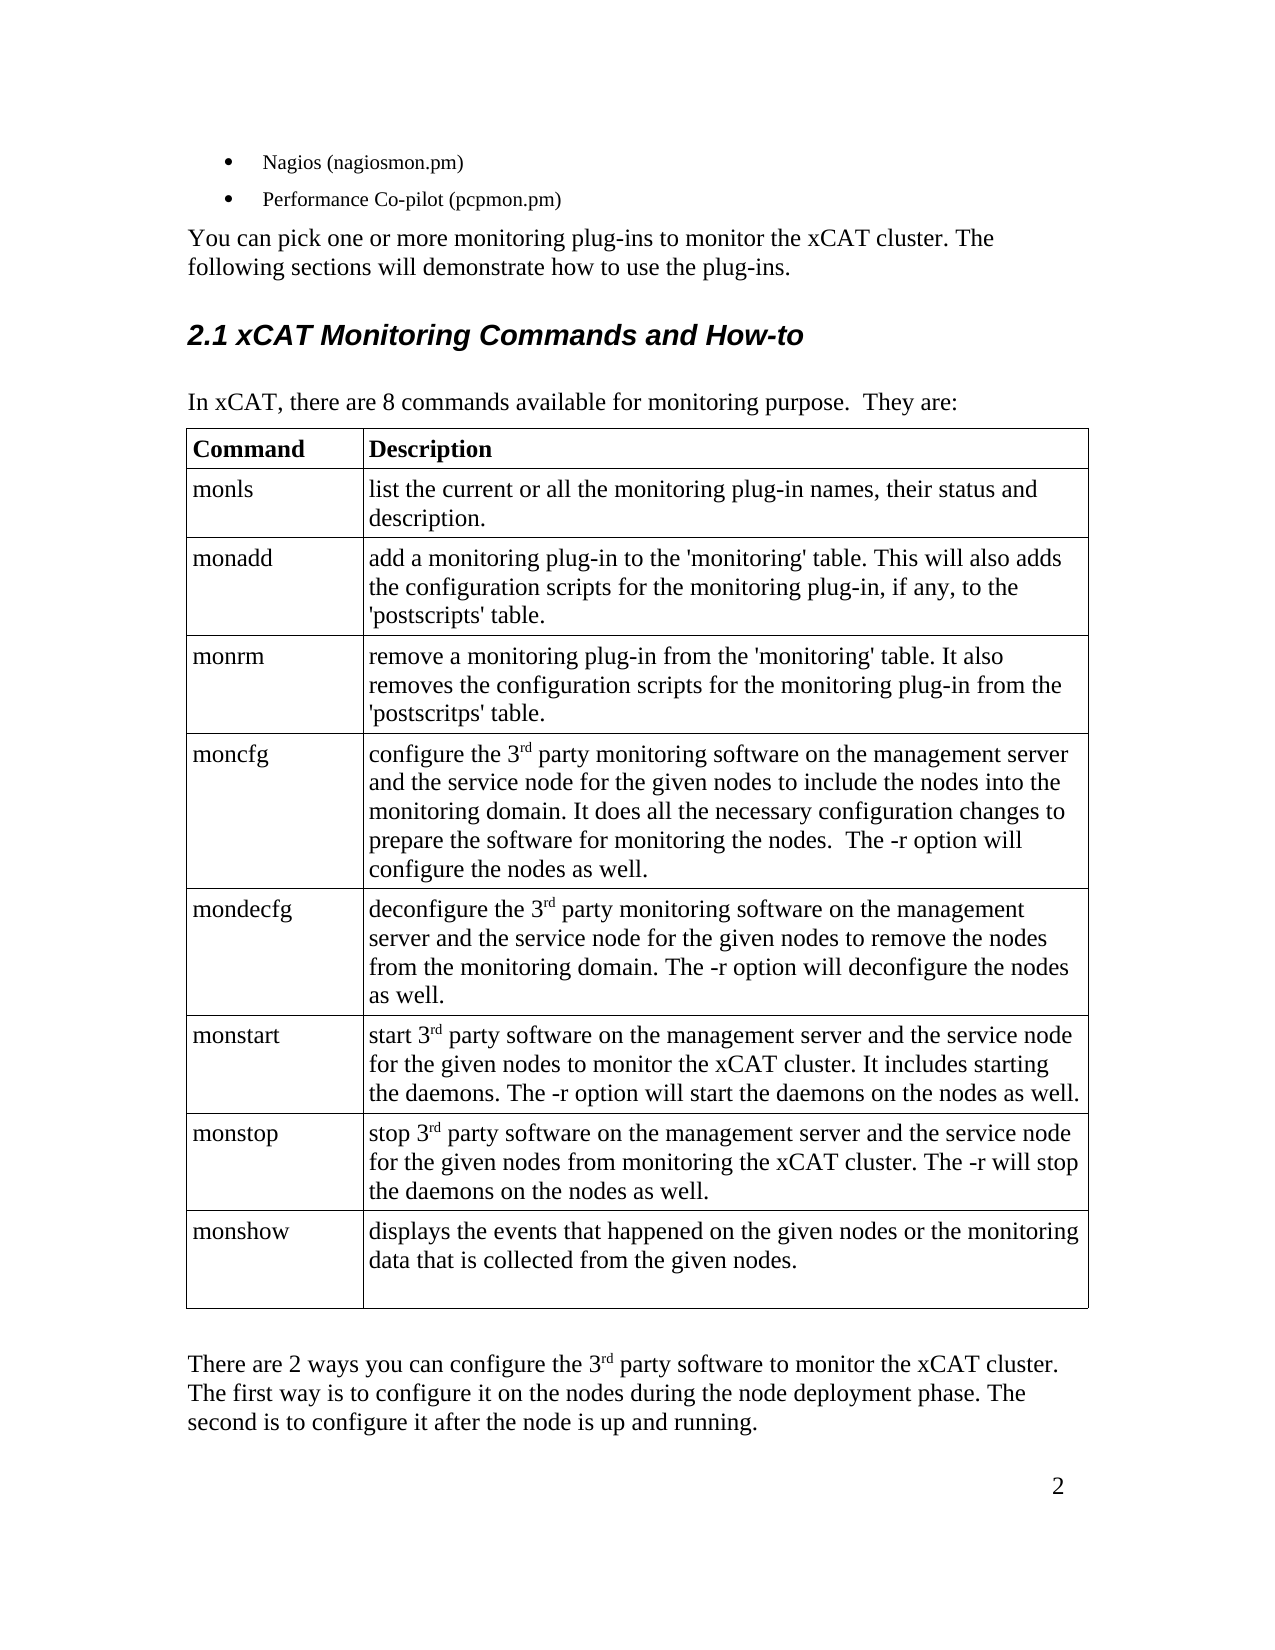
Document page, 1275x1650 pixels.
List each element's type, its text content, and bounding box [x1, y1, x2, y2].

table_cell monrm [187, 636, 363, 733]
table_cell start 3rd party software on the management server and the service node for the given nodes to monitor the xCAT cluster. It includes starting the daemons. The -r option will start the daemons on the nodes as well. [364, 1016, 1088, 1113]
table_cell monadd [187, 538, 363, 635]
list Performance Co-pilot (pcpmon.pm) [225, 187, 1087, 211]
table_header Command [187, 429, 363, 468]
table_cell remove a monitoring plug-in from the 'monitoring' table. It also removes the configuration scripts for the monitoring plug-in from the 'postscritps' table. [364, 636, 1088, 733]
text There are 2 ways you can configure the 3rd party software to monitor the xCAT cluster. The first way is to configure it on the nodes during the node deployment phase. The second is to configure it after the node is up and running. [187, 1349, 1087, 1436]
table_cell mondecfg [187, 889, 363, 1015]
table_cell moncfg [187, 734, 363, 888]
table_header Description [364, 429, 1088, 468]
subtitle 2.1 xCAT Monitoring Commands and How-to [187, 318, 1087, 352]
table_cell monstart [187, 1016, 363, 1113]
table_cell monshow [187, 1211, 363, 1308]
table_cell list the current or all the monitoring plug-in names, their status and description. [364, 469, 1088, 537]
table_cell displays the events that happened on the given nodes or the monitoring data that is collected from the given nodes. [364, 1211, 1088, 1308]
table_cell configure the 3rd party monitoring software on the management server and the service node for the given nodes to include the nodes into the monitoring domain. It does all the necessary configuration changes to prepare the software for monitoring the nodes. The -r option will configure the nodes as well. [364, 734, 1088, 888]
list Nagios (nagiosmon.pm) [225, 150, 1087, 174]
text In xCAT, there are 8 commands available for monitoring purpose. They are: [187, 387, 1087, 415]
table_cell stop 3rd party software on the management server and the service node for the given nodes from monitoring the xCAT cluster. The -r will stop the daemons on the nodes as well. [364, 1114, 1088, 1210]
table_cell deconfigure the 3rd party monitoring software on the management server and the service node for the given nodes to remove the nodes from the monitoring domain. The -r option will deconfigure the nodes as well. [364, 889, 1088, 1015]
table_cell add a monitoring plug-in to the 'monitoring' table. This will also adds the configuration scripts for the monitoring plug-in, if any, to the 'postscripts' table. [364, 538, 1088, 635]
table_cell monstop [187, 1114, 363, 1210]
table_cell monls [187, 469, 363, 537]
text You can pick one or more monitoring plug-ins to monitor the xCAT cluster. The following sections will demonstrate how to use the plug-ins. [187, 223, 1087, 281]
